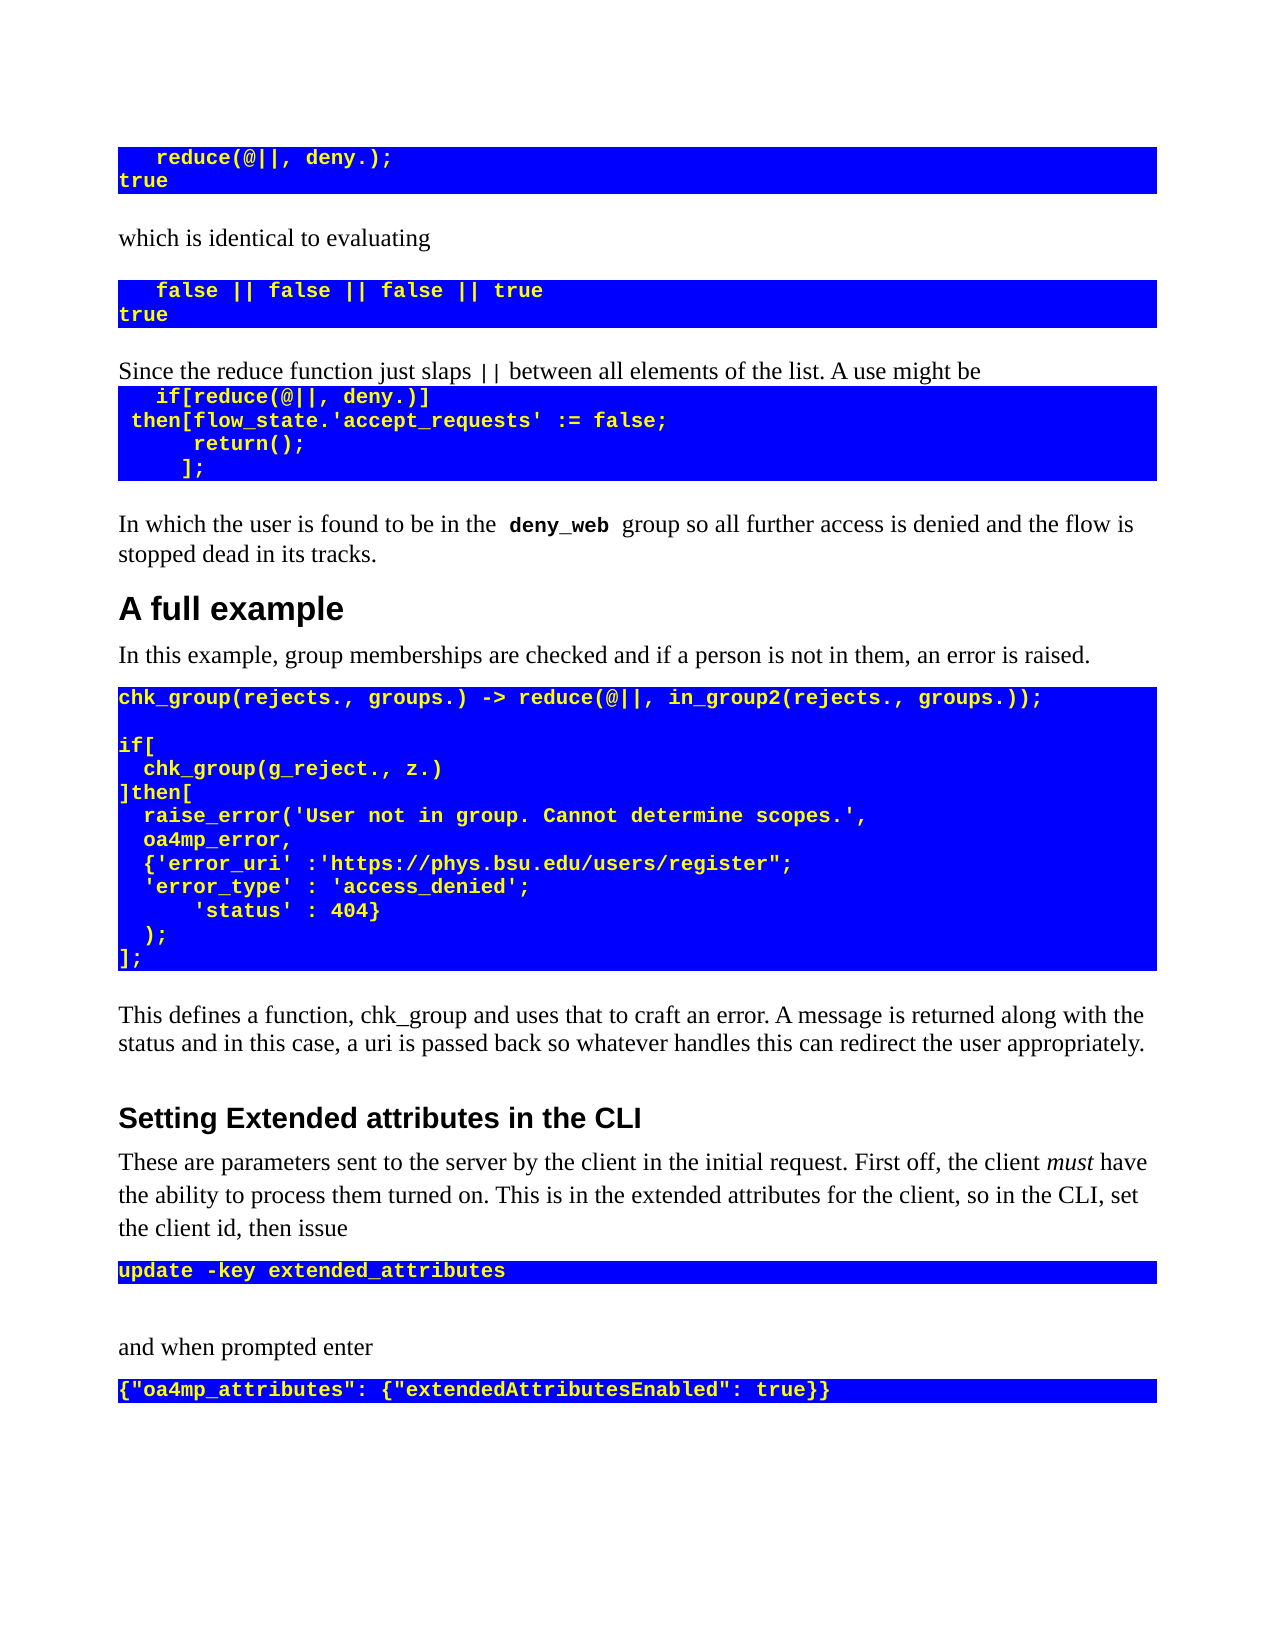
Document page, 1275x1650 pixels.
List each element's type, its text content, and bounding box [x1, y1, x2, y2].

text In this example, group memberships are checked and if a person is not in them, an error is raised. [118, 640, 1157, 668]
text update -key extended_attributes [118, 1261, 1157, 1284]
text raise_error('User not in group. Cannot determine scopes.', [118, 806, 1157, 829]
text reduce(@||, deny.); [118, 147, 1157, 171]
text true [118, 171, 1157, 194]
text This defines a function, chk_group and uses that to craft an error. A message is returned along with the status and in this case, a uri is passed back so whatever handles this can redirect the user appropriately. [118, 1000, 1157, 1057]
text and when prompted enter [118, 1332, 1157, 1361]
text Since the reduce function just slaps || between all elements of the list. A use might be [118, 356, 1157, 386]
text which is identical to evaluating [118, 223, 1157, 252]
text ); ]; [118, 924, 1157, 971]
text ]; [118, 457, 1157, 481]
text if[ chk_group(g_reject., z.) ]then[ [118, 734, 1157, 806]
subtitle Setting Extended attributes in the CLI [118, 1101, 1157, 1134]
text oa4mp_error, {'error_uri' :'https://phys.bsu.edu/users/register"; 'error_type' : 'access_denied'; 'status' : 404} [118, 829, 1157, 924]
text false || false || false || true [118, 280, 1157, 304]
text {"oa4mp_attributes": {"extendedAttributesEnabled": true}} [118, 1379, 1157, 1403]
text if[reduce(@||, deny.)] [118, 386, 1157, 410]
text chk_group(rejects., groups.) -> reduce(@||, in_group2(rejects., groups.)); [118, 687, 1157, 711]
text then[flow_state.'accept_requests' := false; [118, 410, 1157, 433]
text These are parameters sent to the server by the client in the initial request. First off, the client must have the ability to process them turned on. This is in the extended attributes for the client, so in the CLI, set the client id, then issue [118, 1147, 1157, 1242]
text return(); [118, 433, 1157, 457]
text true [118, 304, 1157, 328]
subtitle A full example [118, 588, 1157, 627]
text In which the user is found to be in the deny_web group so all further access is denied and the flow is stopped dead in its tracks. [118, 509, 1157, 568]
